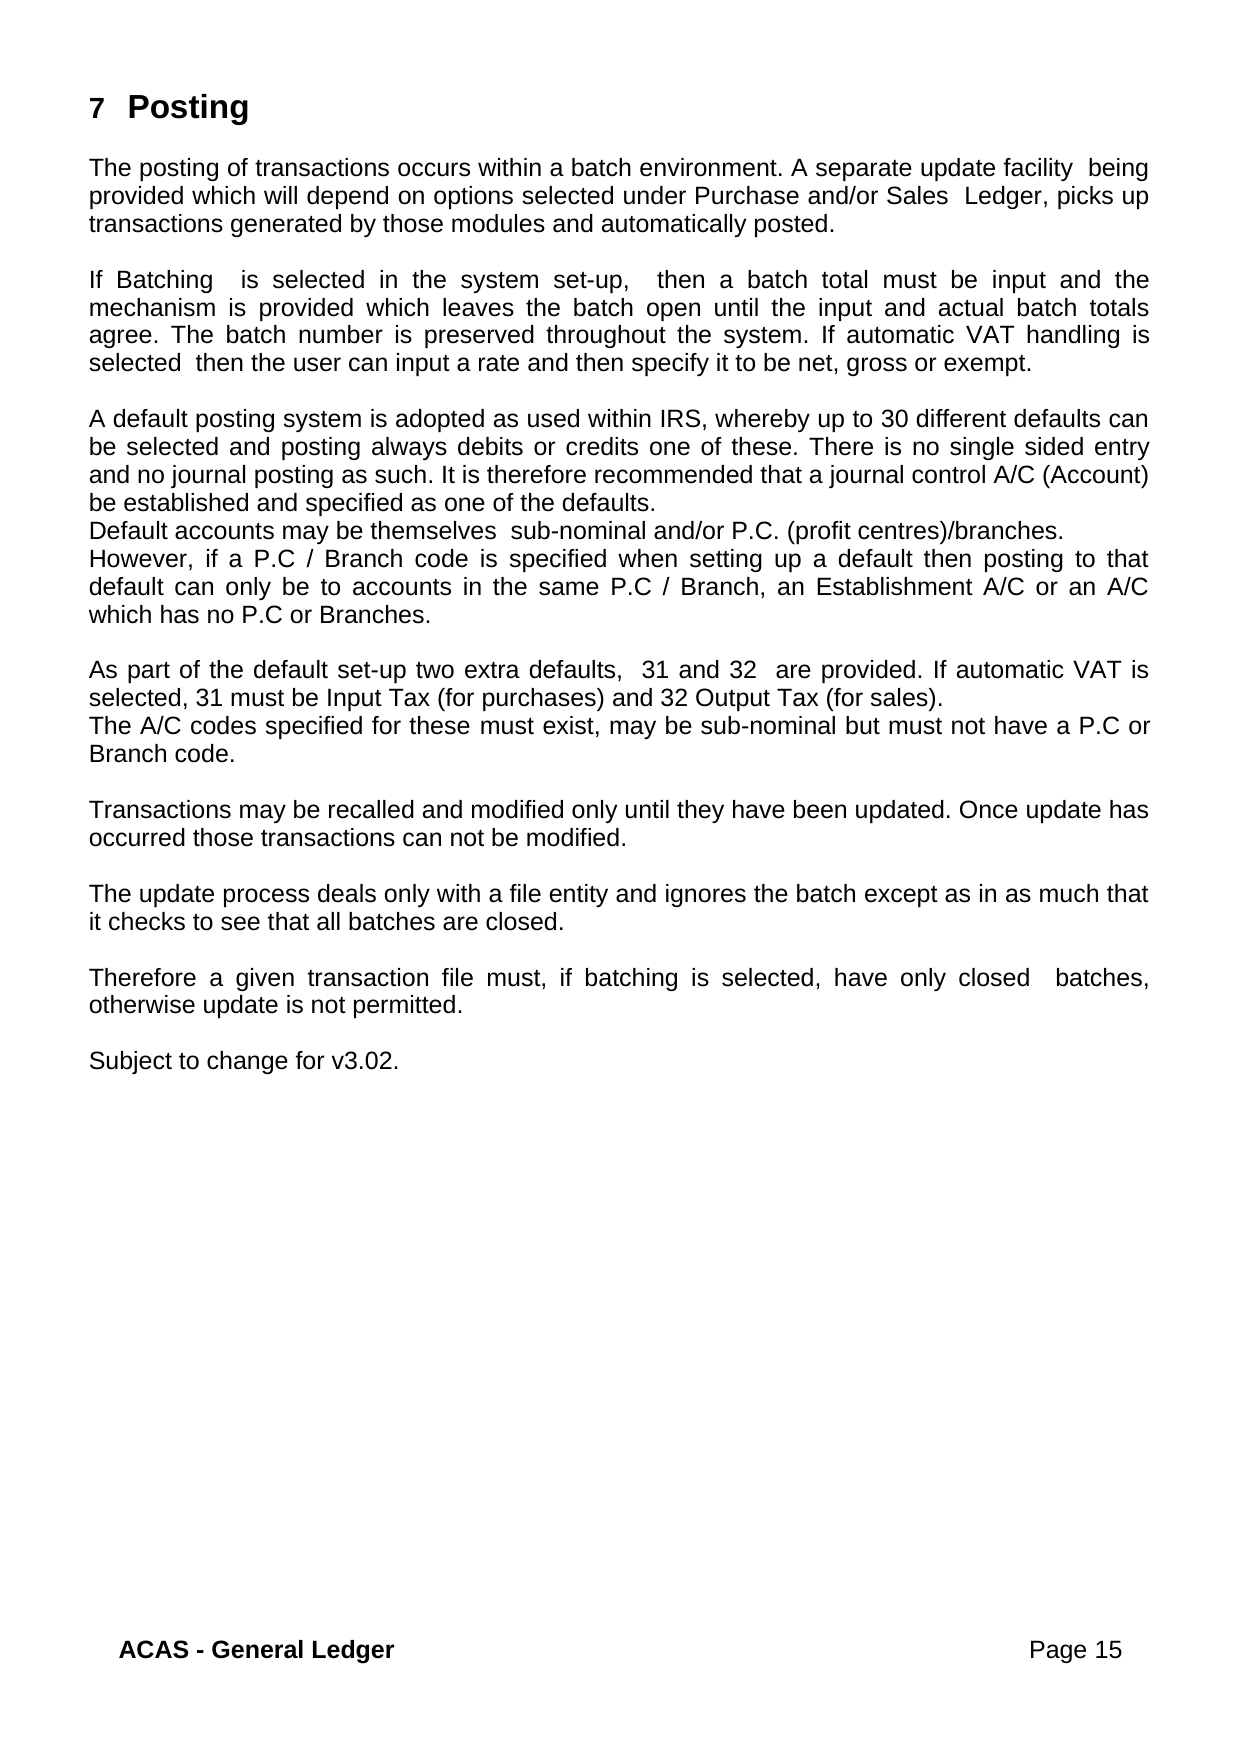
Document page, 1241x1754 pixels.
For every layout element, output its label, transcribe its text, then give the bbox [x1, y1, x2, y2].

text The A/C codes specified for these must exist, may be sub-nominal but must not have a P.C or Branch code. [88, 712, 1152, 768]
text Subject to change for v3.02. [88, 1047, 1152, 1075]
text Therefore a given transaction file must, if batching is selected, have only closed batches, otherwise update is not permitted. [88, 963, 1152, 1019]
text A default posting system is adopted as used within IRS, whereby up to 30 different defaults can be selected and posting always debits or credits one of these. There is no single sided entry and no journal posting as such. It is therefore recommended that a journal control A/C (Account) be established and specified as one of the defaults. [88, 405, 1152, 517]
text Transactions may be recalled and modified only until they have been updated. Once update has occurred those transactions can not be modified. [88, 796, 1152, 852]
text The posting of transactions occurs within a batch environment. A separate update facility being provided which will depend on options selected under Purchase and/or Sales Ledger, picks up transactions generated by those modules and automatically posted. [88, 154, 1152, 237]
text If Batching is selected in the system set-up, then a batch total must be input and the mechanism is provided which leaves the batch open until the input and actual batch totals agree. The batch number is preserved throughout the system. If automatic VAT handling is selected then the user can input a rate and then specify it to be net, gross or exempt. [88, 265, 1152, 377]
text The update process deals only with a file entity and ignores the batch except as in as much that it checks to see that all batches are closed. [88, 879, 1152, 935]
text However, if a P.C / Branch code is specified when setting up a default then posting to that default can only be to accounts in the same P.C / Branch, an Establishment A/C or an A/C which has no P.C or Branches. [88, 544, 1152, 628]
text As part of the default set-up two extra defaults, 31 and 32 are provided. If automatic VAT is selected, 31 must be Input Tax (for purchases) and 32 Output Tax (for sales). [88, 656, 1152, 712]
subtitle Posting [88, 88, 1152, 126]
text Default accounts may be themselves sub-nominal and/or P.C. (profit centres)/branches. [88, 517, 1152, 544]
